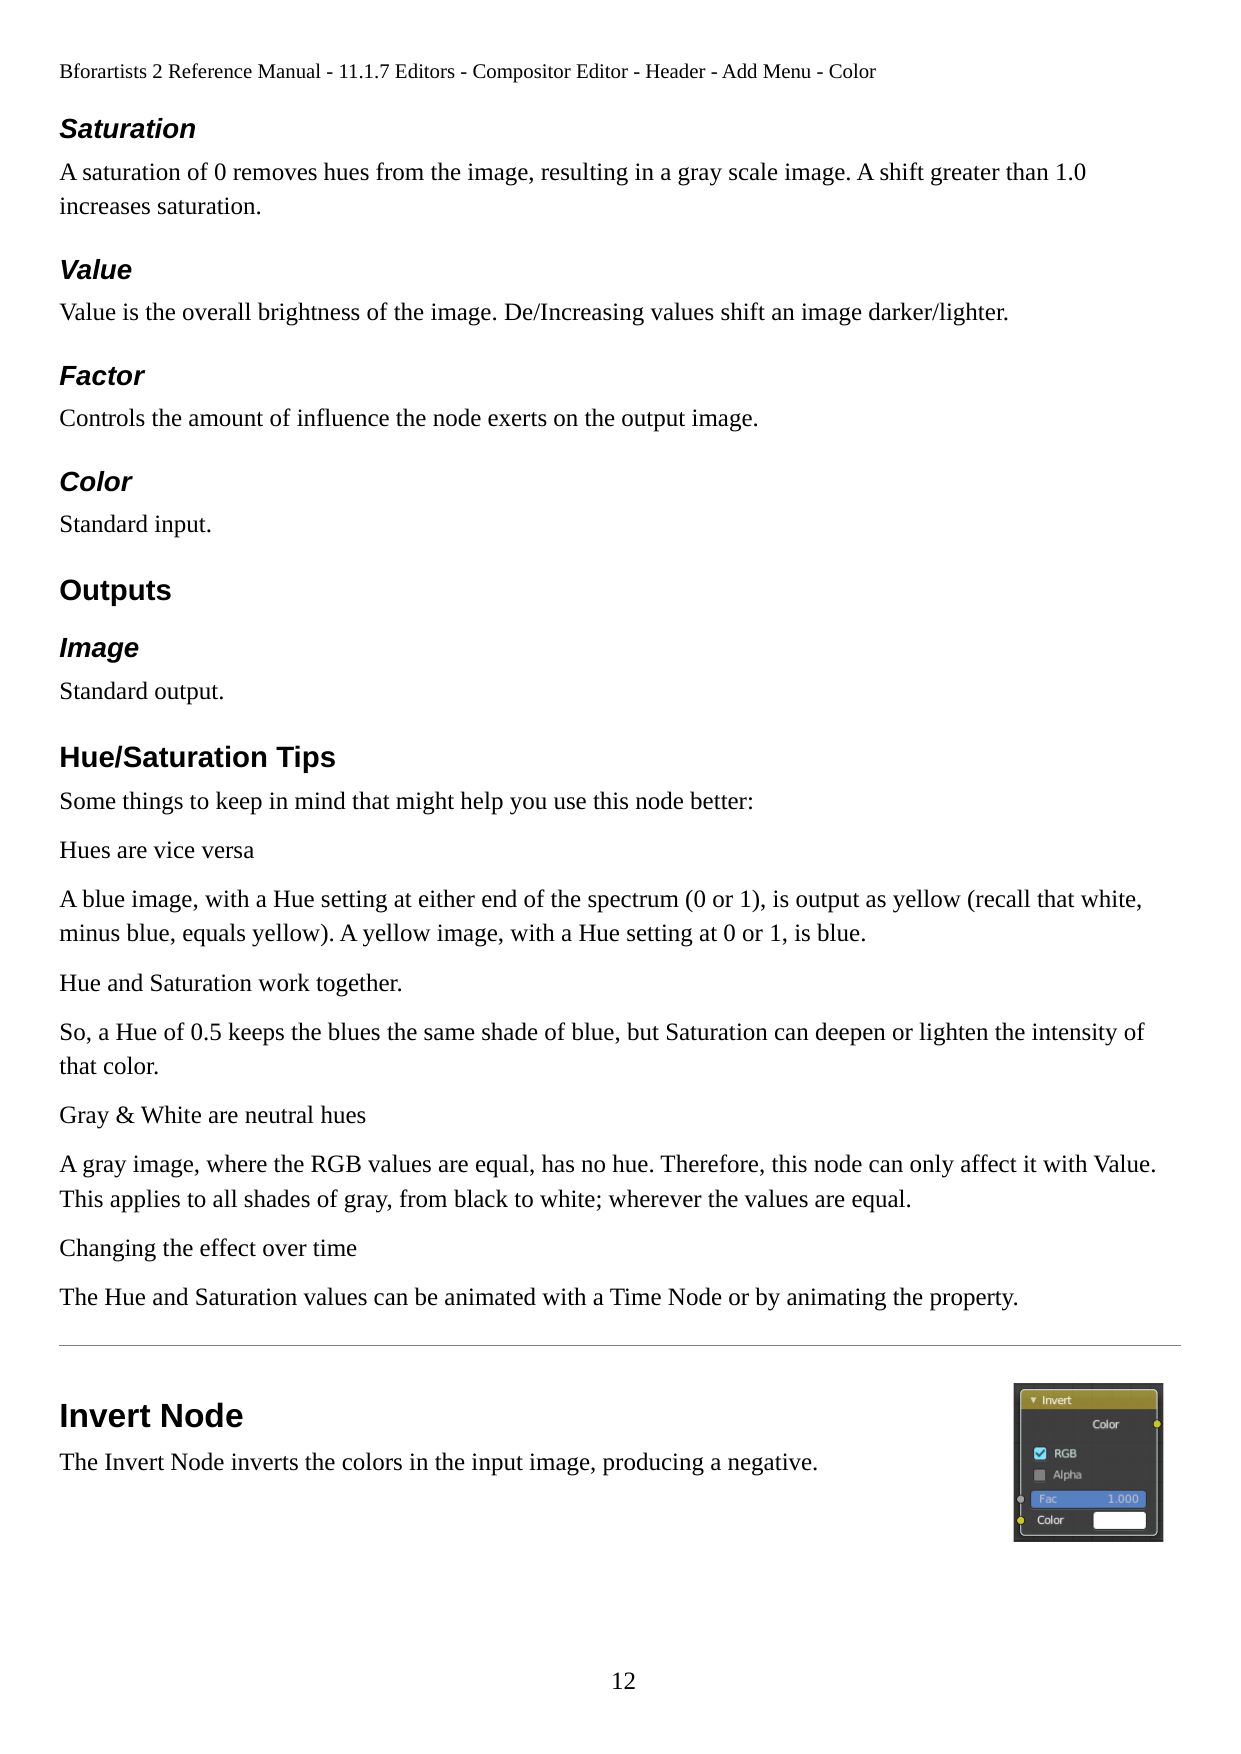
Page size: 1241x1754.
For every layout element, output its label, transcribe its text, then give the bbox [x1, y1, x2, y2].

text Changing the effect over time [59, 1233, 1181, 1262]
text Controls the amount of influence the node exerts on the output image. [59, 403, 1181, 432]
text A gray image, where the RGB values are equal, has no hue. Therefore, this node can only affect it with Value. This applies to all shades of gray, from black to white; wherever the values are equal. [59, 1149, 1181, 1212]
text So, a Hue of 0.5 keeps the blues the same shade of blue, but Saturation can deepen or lighten the intensity of that color. [59, 1017, 1181, 1080]
text Standard output. [59, 676, 1181, 705]
subtitle Invert Node [59, 1396, 1013, 1434]
text Some things to keep in mind that might help you use this node better: [59, 786, 1181, 815]
subtitle [1164, 1396, 1181, 1434]
subtitle Color [59, 465, 1181, 497]
subtitle Value [59, 253, 1181, 285]
text Standard input. [59, 509, 1181, 538]
subtitle Factor [59, 359, 1181, 391]
text The Invert Node inverts the colors in the input image, producing a negative. [59, 1447, 1013, 1476]
subtitle Hue/Saturation Tips [59, 740, 1181, 773]
picture [1013, 1383, 1164, 1542]
text Gray & White are neutral hues [59, 1100, 1181, 1129]
text A blue image, with a Hue setting at either end of the spectrum (0 or 1), is output as yellow (recall that white, minus blue, equals yellow). A yellow image, with a Hue setting at 0 or 1, is blue. [59, 884, 1181, 947]
text Hues are vice versa [59, 835, 1181, 864]
text A saturation of 0 removes hues from the image, resulting in a gray scale image. A shift greater than 1.0 increases saturation. [59, 157, 1181, 220]
text The Hue and Saturation values can be animated with a Time Node or by animating the property. [59, 1282, 1181, 1311]
subtitle Outputs [59, 573, 1181, 607]
subtitle Image [59, 632, 1181, 663]
text Value is the overall brightness of the image. De/Increasing values shift an image darker/lighter. [59, 297, 1181, 326]
text Hue and Saturation work together. [59, 968, 1181, 996]
subtitle Saturation [59, 113, 1181, 144]
